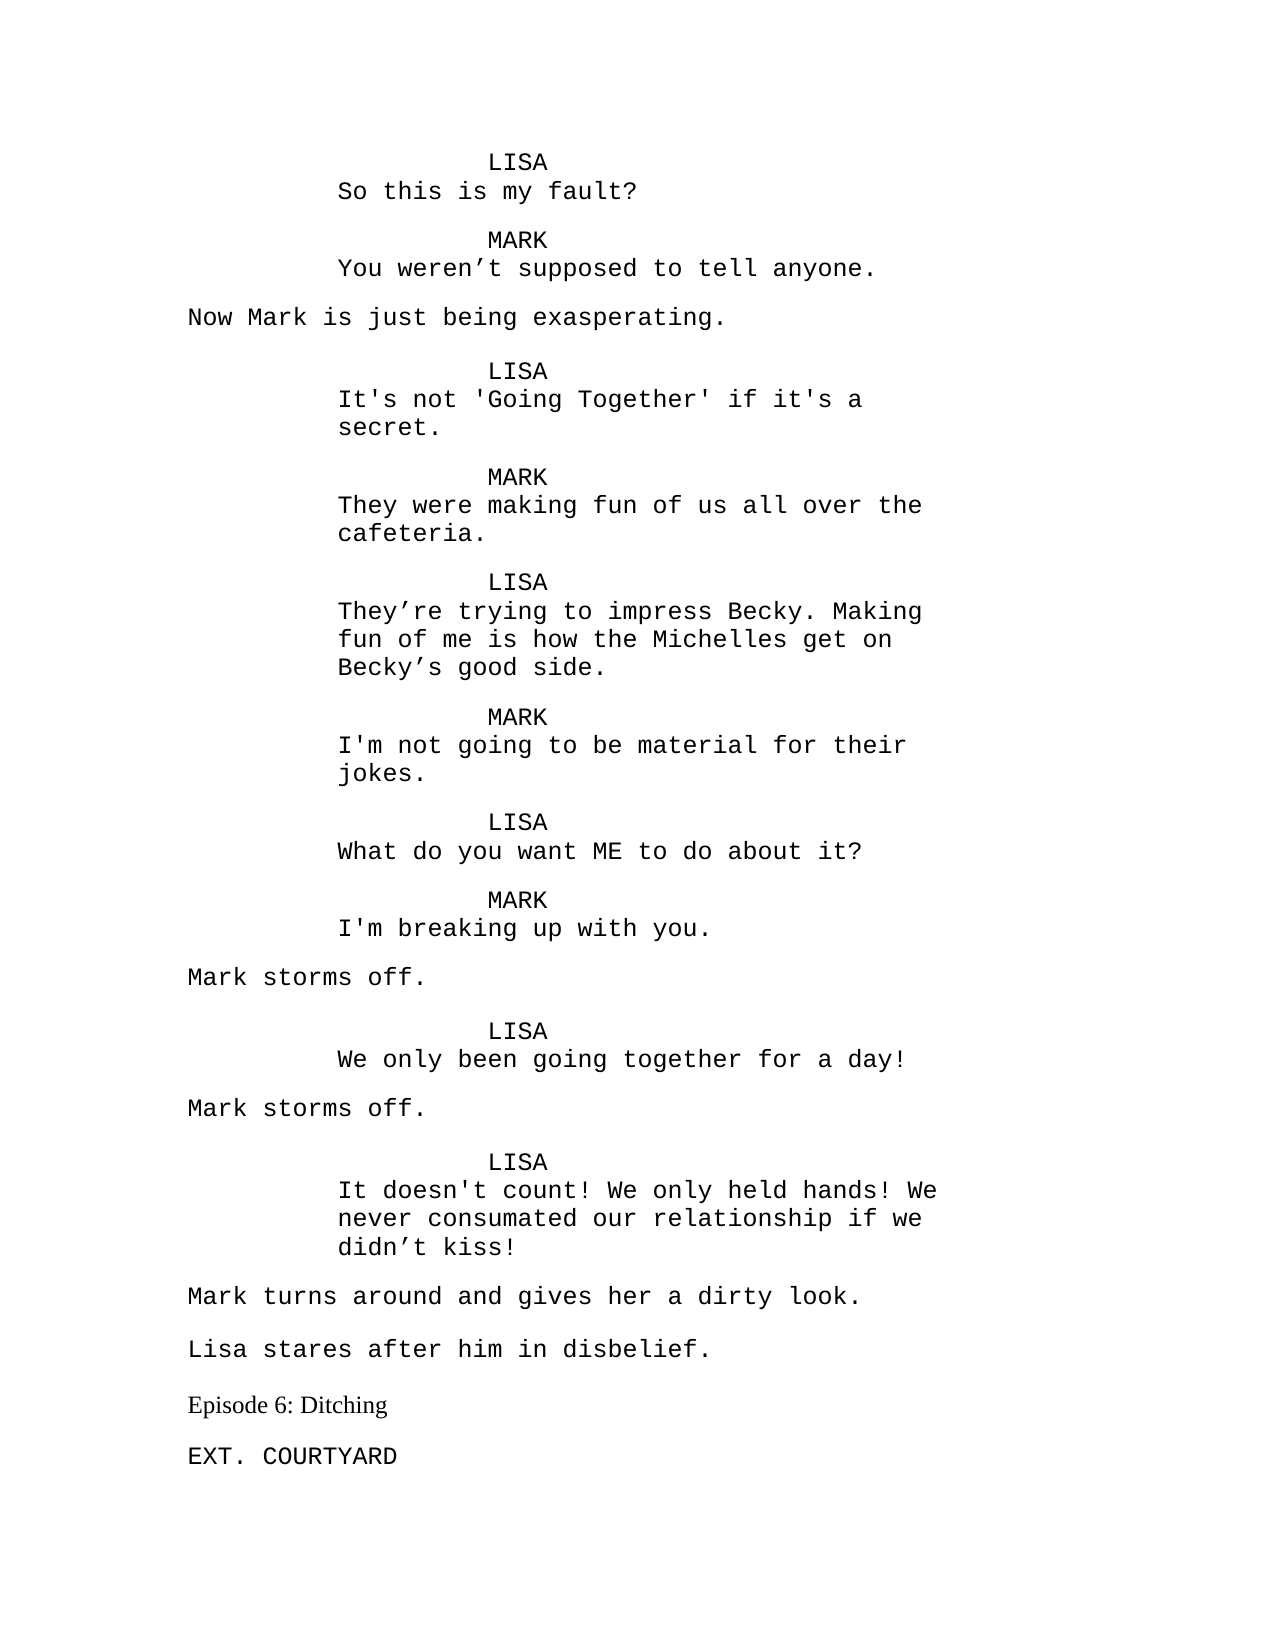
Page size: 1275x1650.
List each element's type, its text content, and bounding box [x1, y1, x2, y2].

text LISA [187, 358, 1087, 387]
text It doesn't count! We only held hands! We never consumated our relationship if we didn’t kiss! [337, 1177, 937, 1262]
text LISA [187, 150, 1087, 178]
text Mark turns around and gives her a dirty look. [187, 1283, 1087, 1312]
text LISA [187, 1149, 1087, 1177]
text I'm breaking up with you. [337, 916, 937, 944]
text MARK [187, 887, 1087, 916]
text LISA [187, 810, 1087, 838]
text MARK [187, 227, 1087, 256]
subtitle EXT. COURTYARD [187, 1444, 1087, 1472]
text MARK [187, 704, 1087, 732]
text You weren’t supposed to tell anyone. [337, 256, 937, 284]
text I'm not going to be material for their jokes. [337, 732, 937, 789]
text Lisa stares after him in disbelief. [187, 1337, 1087, 1365]
text They’re trying to impress Becky. Making fun of me is how the Michelles get on Becky’s good side. [337, 598, 937, 683]
text They were making fun of us all over the cafeteria. [337, 492, 937, 549]
text LISA [187, 1018, 1087, 1047]
text It's not 'Going Together' if it's a secret. [337, 387, 937, 443]
text MARK [187, 464, 1087, 492]
subtitle Episode 6: Ditching [187, 1390, 1087, 1419]
text Mark storms off. [187, 1096, 1087, 1124]
text So this is my fault? [337, 178, 937, 207]
text Now Mark is just being exasperating. [187, 305, 1087, 333]
text Mark storms off. [187, 965, 1087, 993]
text LISA [187, 570, 1087, 598]
text We only been going together for a day! [337, 1047, 937, 1075]
text What do you want ME to do about it? [337, 838, 937, 867]
